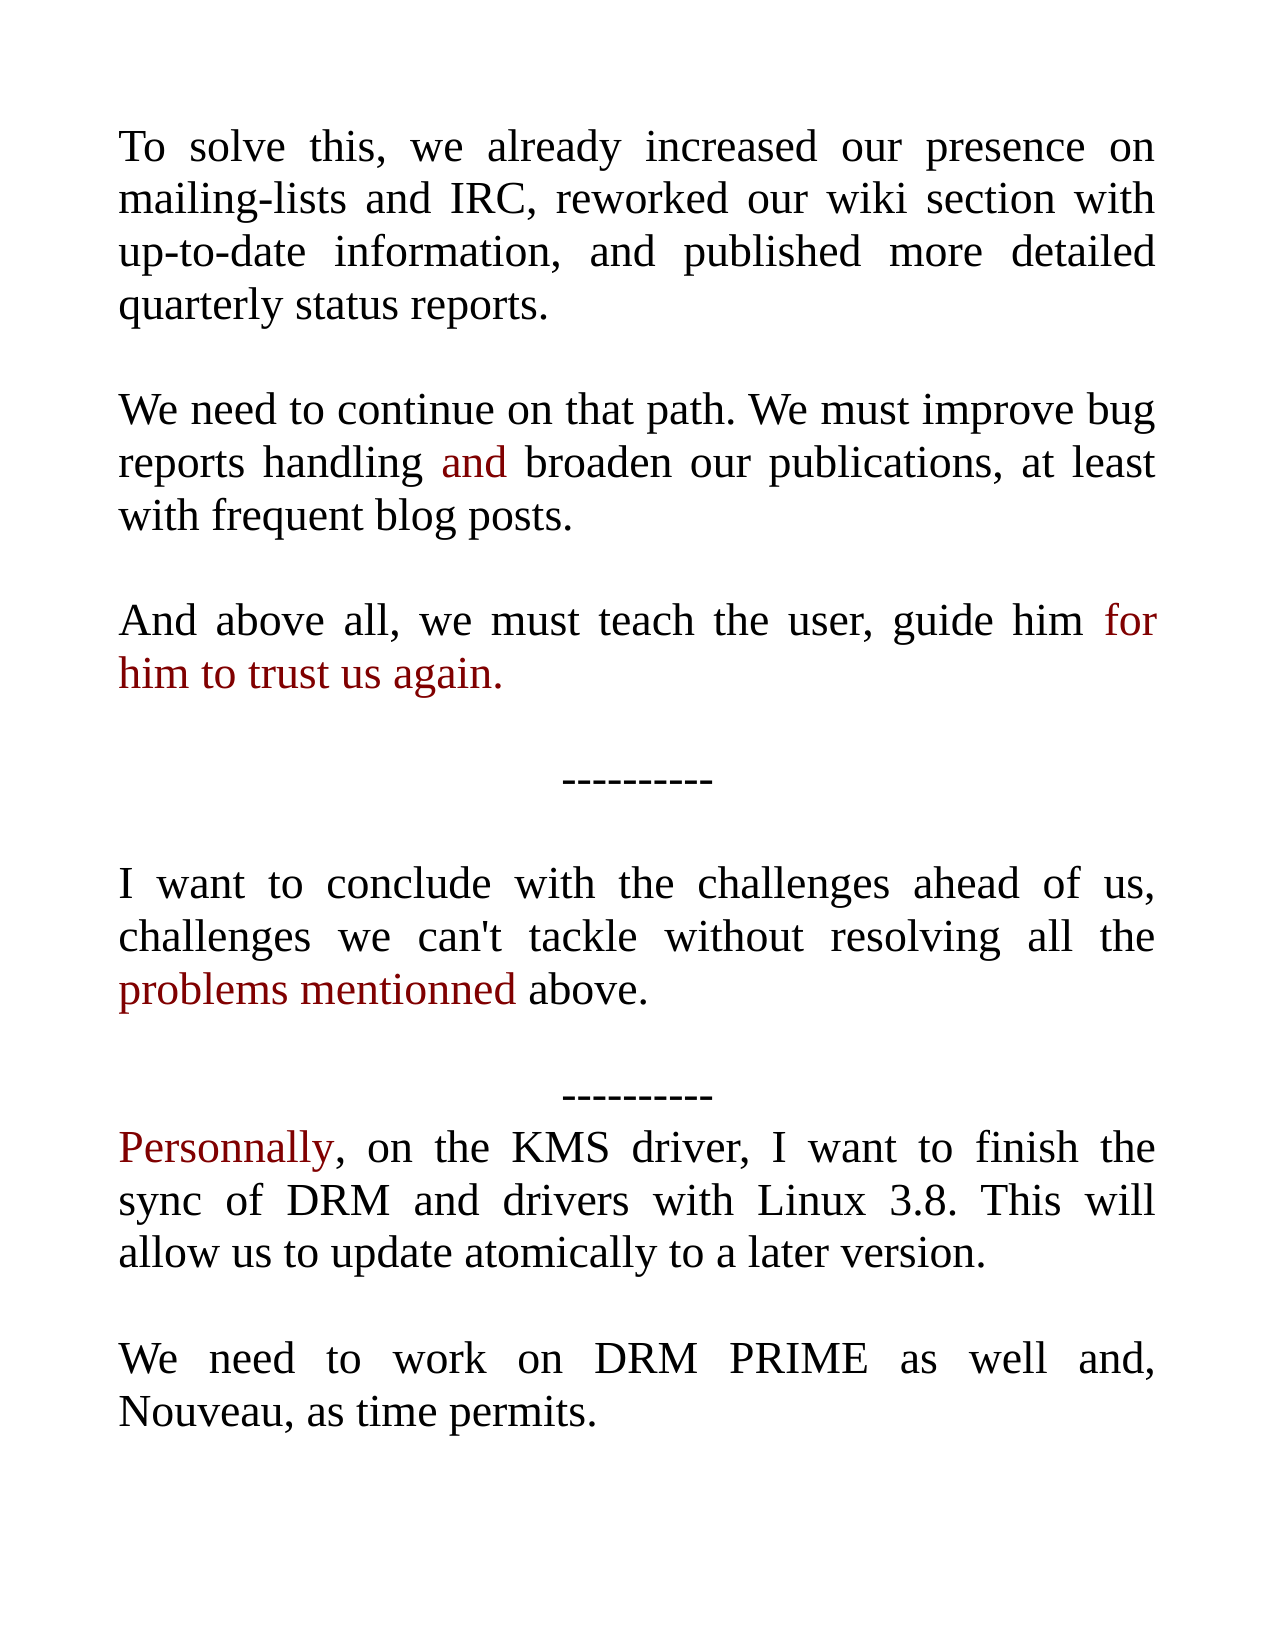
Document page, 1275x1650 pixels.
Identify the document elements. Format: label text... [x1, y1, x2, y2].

text ---------- [118, 1067, 1157, 1119]
text ---------- [118, 751, 1157, 803]
text Personnally, on the KMS driver, I want to finish the sync of DRM and drivers with Linux 3.8. This will allow us to update atomically to a later version. [118, 1119, 1157, 1278]
text We need to work on DRM PRIME as well and, Nouveau, as time permits. [118, 1330, 1157, 1436]
text We need to continue on that path. We must improve bug reports handling and broaden our publications, at least with frequent blog posts. [118, 382, 1157, 540]
text To solve this, we already increased our presence on mailing-lists and IRC, reworked our wiki section with up-to-date information, and published more detailed quarterly status reports. [118, 118, 1157, 329]
text I want to conclude with the challenges ahead of us, challenges we can't tackle without resolving all the problems mentionned above. [118, 856, 1157, 1014]
text And above all, we must teach the user, guide him for him to trust us again. [118, 592, 1157, 698]
